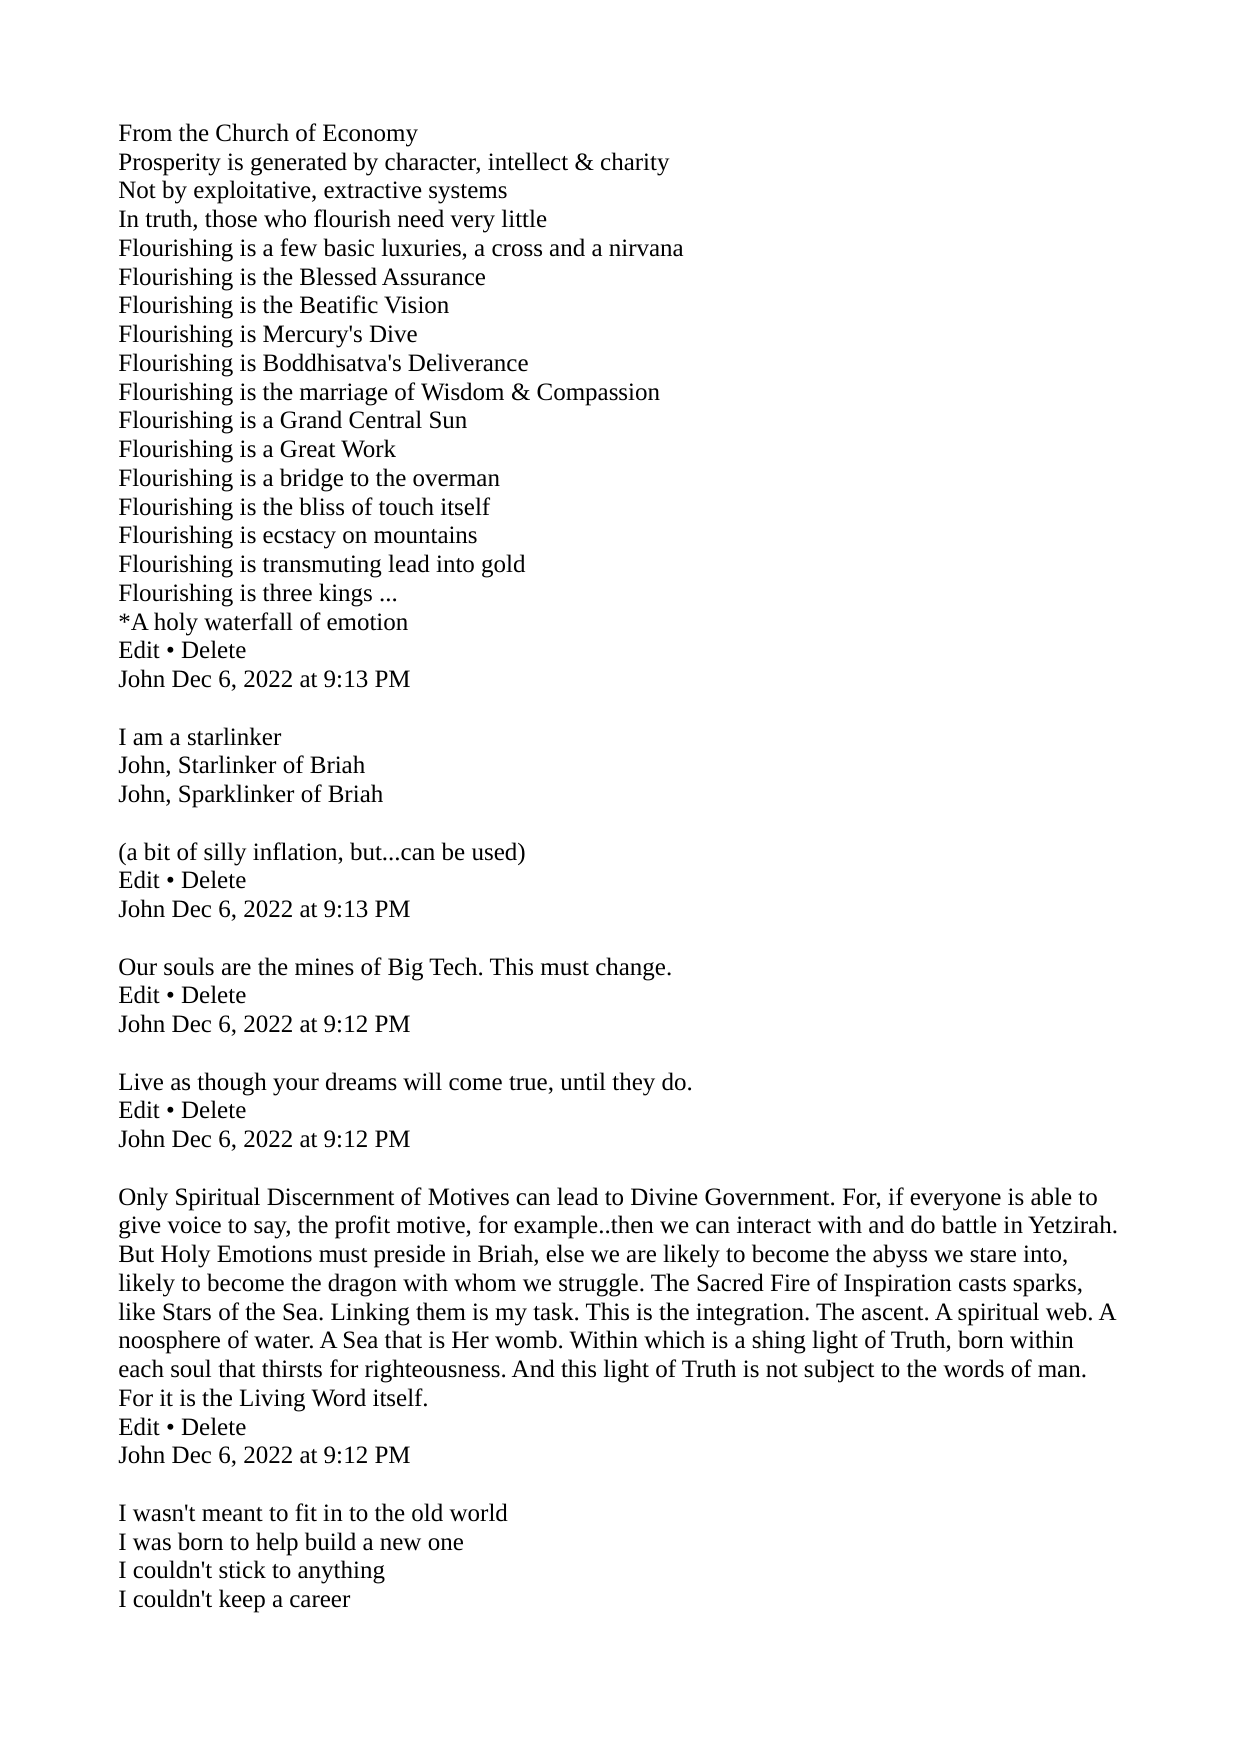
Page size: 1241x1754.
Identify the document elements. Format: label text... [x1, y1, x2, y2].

text Flourishing is three kings ... [118, 578, 1122, 607]
text John Dec 6, 2022 at 9:13 PM [118, 664, 1122, 693]
text Flourishing is the marriage of Wisdom & Compassion [118, 377, 1122, 406]
text I couldn't stick to anything [118, 1556, 1122, 1584]
text Live as though your dreams will come true, until they do. [118, 1067, 1122, 1096]
text Not by exploitative, extractive systems [118, 176, 1122, 204]
text Flourishing is the bliss of touch itself [118, 492, 1122, 521]
text I wasn't meant to fit in to the old world [118, 1498, 1122, 1527]
text Prosperity is generated by character, intellect & charity [118, 147, 1122, 176]
text Edit • Delete [118, 981, 1122, 1009]
text Edit • Delete [118, 1412, 1122, 1441]
text I am a starlinker [118, 722, 1122, 751]
text John Dec 6, 2022 at 9:12 PM [118, 1009, 1122, 1038]
text I was born to help build a new one [118, 1527, 1122, 1556]
text Only Spiritual Discernment of Motives can lead to Divine Government. For, if everyone is able to give voice to say, the profit motive, for example..then we can interact with and do battle in Yetzirah. But Holy Emotions must preside in Briah, else we are likely to become the abyss we stare into, likely to become the dragon with whom we struggle. The Sacred Fire of Inspiration casts sparks, like Stars of the Sea. Linking them is my task. This is the integration. The ascent. A spiritual web. A noosphere of water. A Sea that is Her womb. Within which is a shing light of Truth, born within each soul that thirsts for righteousness. And this light of Truth is not subject to the words of man. For it is the Living Word itself. [118, 1182, 1122, 1412]
text (a bit of silly inflation, but...can be used) [118, 837, 1122, 866]
text Flourishing is a few basic luxuries, a cross and a nirvana [118, 233, 1122, 262]
text Flourishing is Boddhisatva's Deliverance [118, 348, 1122, 377]
text Flourishing is the Blessed Assurance [118, 262, 1122, 291]
text Flourishing is the Beatific Vision [118, 291, 1122, 319]
text Flourishing is a Great Work [118, 434, 1122, 463]
text I couldn't keep a career [118, 1584, 1122, 1613]
text Edit • Delete [118, 636, 1122, 664]
text Flourishing is a bridge to the overman [118, 463, 1122, 492]
text Flourishing is ecstacy on mountains [118, 521, 1122, 549]
text Flourishing is a Grand Central Sun [118, 406, 1122, 434]
text Flourishing is transmuting lead into gold [118, 549, 1122, 578]
text Flourishing is Mercury's Dive [118, 319, 1122, 348]
text Edit • Delete [118, 866, 1122, 894]
text John Dec 6, 2022 at 9:12 PM [118, 1441, 1122, 1469]
text John Dec 6, 2022 at 9:13 PM [118, 894, 1122, 923]
text Edit • Delete [118, 1096, 1122, 1124]
text John, Sparklinker of Briah [118, 779, 1122, 808]
text John Dec 6, 2022 at 9:12 PM [118, 1124, 1122, 1153]
text From the Church of Economy [118, 118, 1122, 147]
text Our souls are the mines of Big Tech. This must change. [118, 952, 1122, 981]
text *A holy waterfall of emotion [118, 607, 1122, 636]
text In truth, those who flourish need very little [118, 204, 1122, 233]
text John, Starlinker of Briah [118, 751, 1122, 779]
